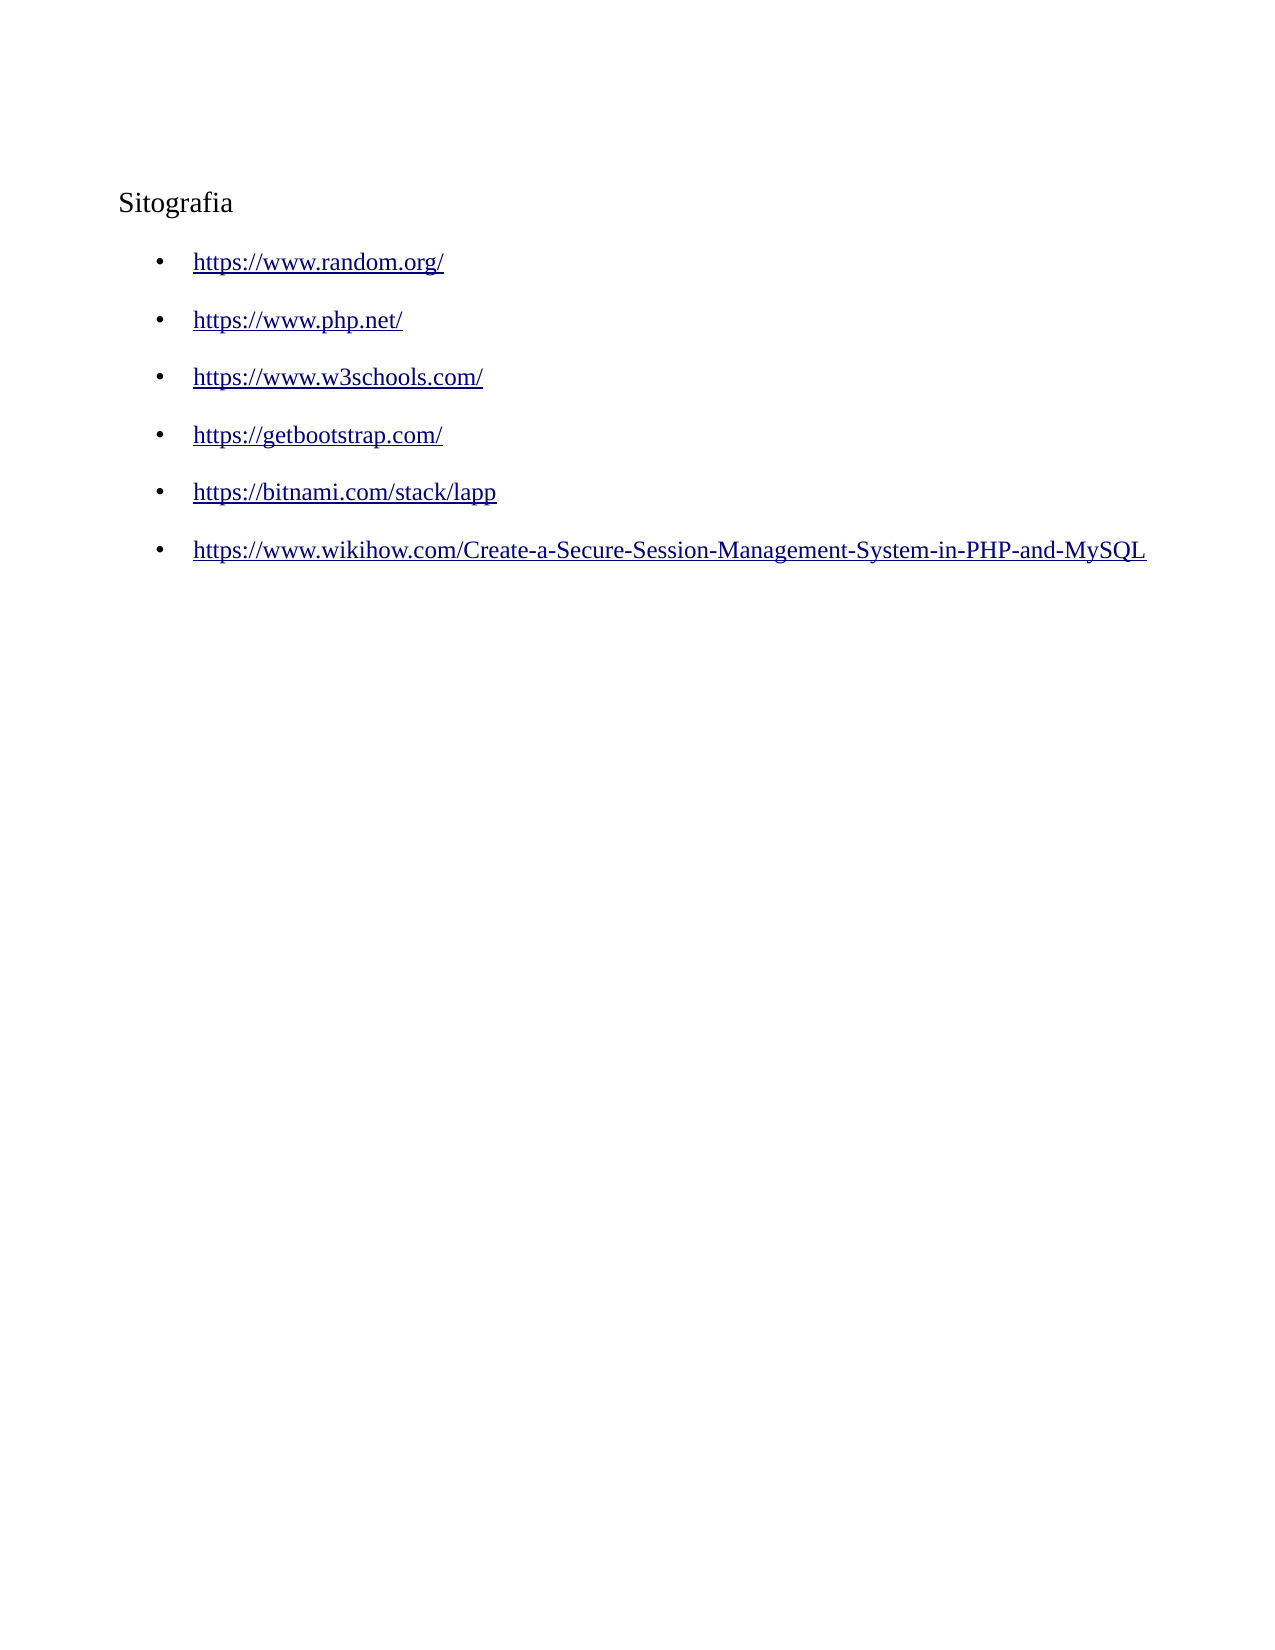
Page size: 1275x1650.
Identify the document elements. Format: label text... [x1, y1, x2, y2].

list https://www.w3schools.com/ [156, 362, 1157, 391]
list https://www.random.org/ [156, 247, 1157, 276]
list https://bitnami.com/stack/lapp [156, 477, 1157, 506]
list https://www.wikihow.com/Create-a-Secure-Session-Management-System-in-PHP-and-MySQL [156, 535, 1157, 564]
list https://www.php.net/ [156, 305, 1157, 334]
text Sitografia [118, 185, 1157, 219]
list https://getbootstrap.com/ [156, 420, 1157, 449]
